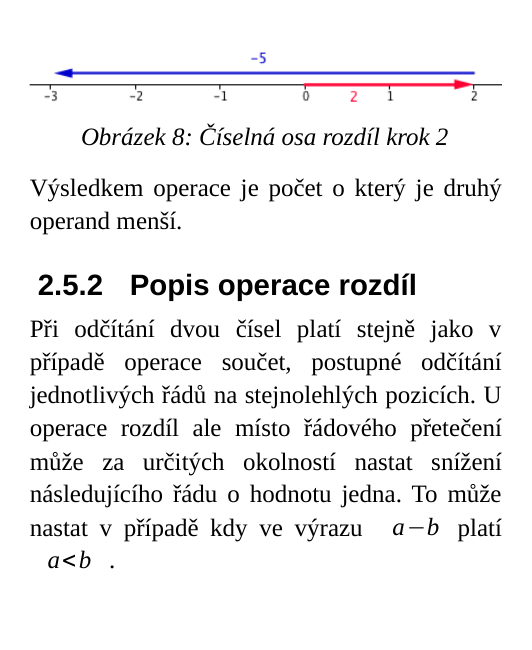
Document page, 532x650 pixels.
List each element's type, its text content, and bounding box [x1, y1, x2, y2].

subtitle Popis operace rozdíl [29, 268, 502, 302]
text Obrázek 8: Číselná osa rozdíl krok 2 [29, 117, 502, 151]
picture [29, 42, 502, 117]
text Výsledkem operace je počet o který je druhý operand menší. [29, 151, 502, 235]
text Při odčítání dvou čísel platí stejně jako v případě operace součet, postupné odčítání jednotlivých řádů na stejnolehlých pozicích. U operace rozdíl ale místo řádového přetečení může za určitých okolností nastat snížení následujícího řádu o hodnotu jedna. To může nastat v případě kdy ve výrazu platí. [29, 314, 502, 574]
text [29, 29, 502, 42]
